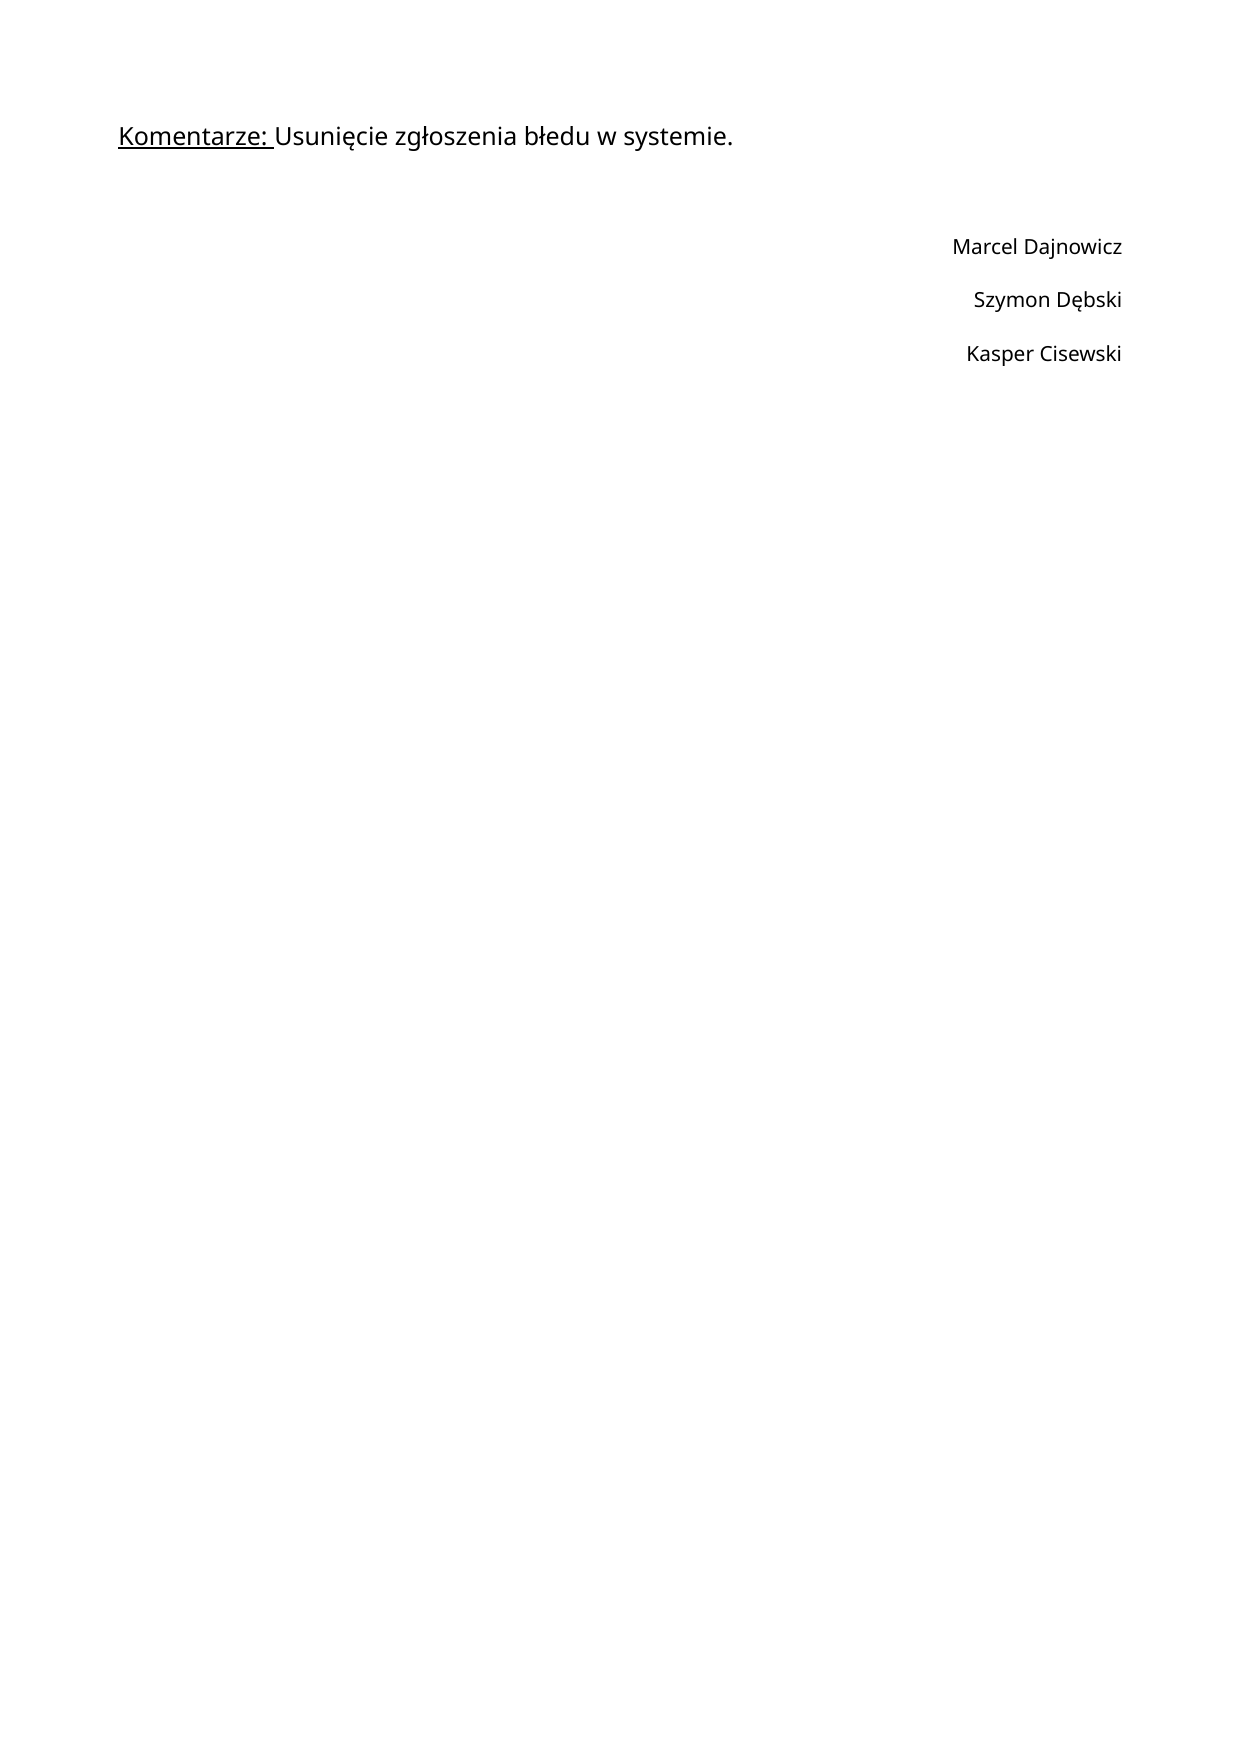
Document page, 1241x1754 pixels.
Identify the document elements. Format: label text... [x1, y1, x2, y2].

text Komentarze: Usunięcie zgłoszenia błedu w systemie. [118, 118, 1122, 152]
text Marcel Dajnowicz [118, 232, 1122, 260]
text Szymon Dębski [118, 285, 1122, 314]
text Kasper Cisewski [118, 339, 1122, 367]
